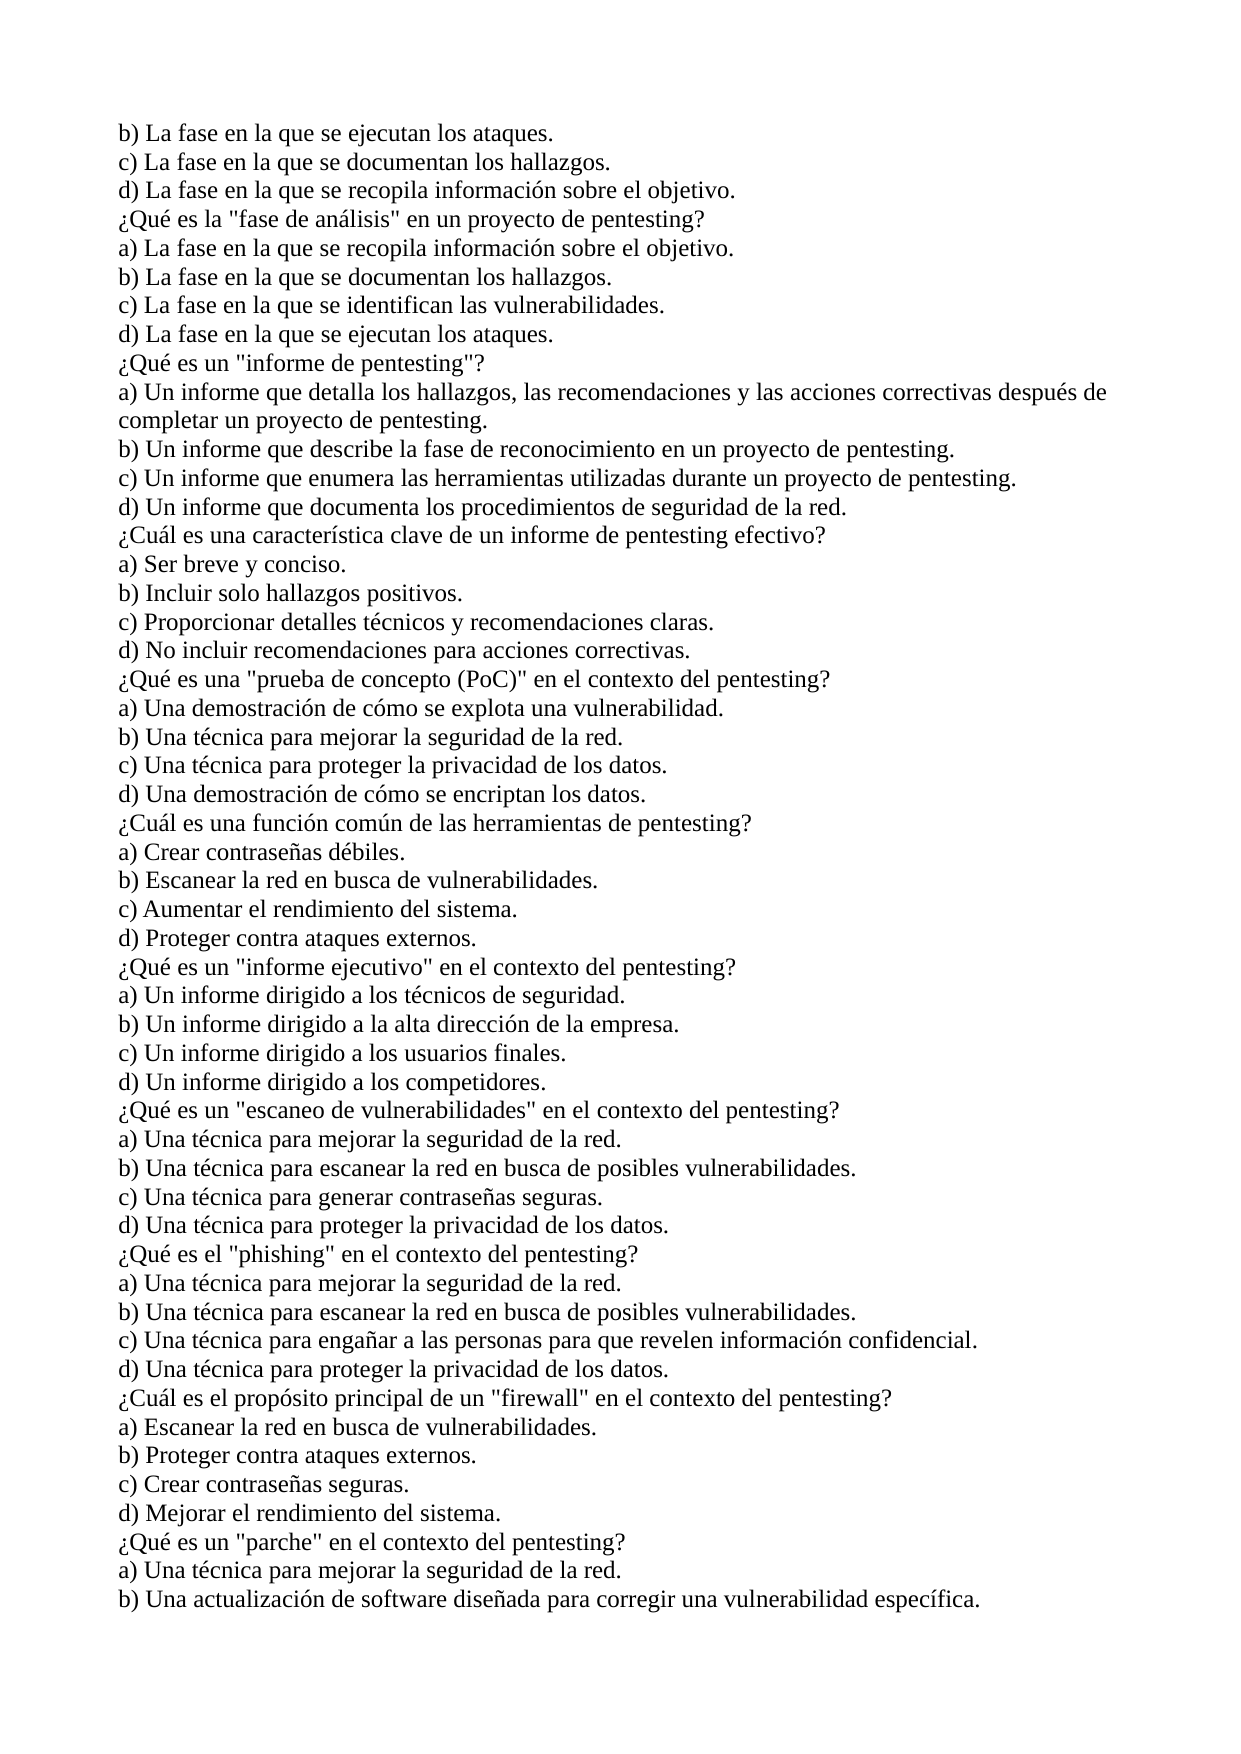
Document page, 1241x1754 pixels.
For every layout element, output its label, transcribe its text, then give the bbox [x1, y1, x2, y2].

text d) La fase en la que se recopila información sobre el objetivo. [118, 176, 1122, 204]
text a) Escanear la red en busca de vulnerabilidades. [118, 1412, 1122, 1441]
text ¿Qué es el "phishing" en el contexto del pentesting? [118, 1239, 1122, 1268]
text ¿Qué es la "fase de análisis" en un proyecto de pentesting? [118, 204, 1122, 233]
text ¿Qué es un "escaneo de vulnerabilidades" en el contexto del pentesting? [118, 1096, 1122, 1124]
text d) La fase en la que se ejecutan los ataques. [118, 319, 1122, 348]
text b) La fase en la que se ejecutan los ataques. [118, 118, 1122, 147]
text a) Un informe dirigido a los técnicos de seguridad. [118, 981, 1122, 1009]
text b) Incluir solo hallazgos positivos. [118, 578, 1122, 607]
text a) Una demostración de cómo se explota una vulnerabilidad. [118, 693, 1122, 722]
text ¿Cuál es una función común de las herramientas de pentesting? [118, 808, 1122, 837]
text b) Escanear la red en busca de vulnerabilidades. [118, 866, 1122, 894]
text b) Un informe dirigido a la alta dirección de la empresa. [118, 1009, 1122, 1038]
text c) Una técnica para generar contraseñas seguras. [118, 1182, 1122, 1211]
text ¿Qué es un "informe ejecutivo" en el contexto del pentesting? [118, 952, 1122, 981]
text d) Proteger contra ataques externos. [118, 923, 1122, 952]
text c) Un informe dirigido a los usuarios finales. [118, 1038, 1122, 1067]
text c) La fase en la que se identifican las vulnerabilidades. [118, 291, 1122, 319]
text a) Ser breve y conciso. [118, 549, 1122, 578]
text d) Un informe dirigido a los competidores. [118, 1067, 1122, 1096]
text ¿Qué es un "informe de pentesting"? [118, 348, 1122, 377]
text d) Mejorar el rendimiento del sistema. [118, 1498, 1122, 1527]
text b) Proteger contra ataques externos. [118, 1441, 1122, 1469]
text d) Una demostración de cómo se encriptan los datos. [118, 779, 1122, 808]
text c) Aumentar el rendimiento del sistema. [118, 894, 1122, 923]
text c) La fase en la que se documentan los hallazgos. [118, 147, 1122, 176]
text c) Una técnica para proteger la privacidad de los datos. [118, 751, 1122, 779]
text c) Un informe que enumera las herramientas utilizadas durante un proyecto de pentesting. [118, 463, 1122, 492]
text d) Una técnica para proteger la privacidad de los datos. [118, 1211, 1122, 1239]
text a) La fase en la que se recopila información sobre el objetivo. [118, 233, 1122, 262]
text ¿Qué es un "parche" en el contexto del pentesting? [118, 1527, 1122, 1556]
text b) Una técnica para mejorar la seguridad de la red. [118, 722, 1122, 751]
text b) La fase en la que se documentan los hallazgos. [118, 262, 1122, 291]
text ¿Cuál es una característica clave de un informe de pentesting efectivo? [118, 521, 1122, 549]
text b) Un informe que describe la fase de reconocimiento en un proyecto de pentesting. [118, 434, 1122, 463]
text b) Una actualización de software diseñada para corregir una vulnerabilidad específica. [118, 1584, 1122, 1613]
text c) Proporcionar detalles técnicos y recomendaciones claras. [118, 607, 1122, 636]
text d) No incluir recomendaciones para acciones correctivas. [118, 636, 1122, 664]
text a) Una técnica para mejorar la seguridad de la red. [118, 1556, 1122, 1584]
text b) Una técnica para escanear la red en busca de posibles vulnerabilidades. [118, 1297, 1122, 1326]
text d) Un informe que documenta los procedimientos de seguridad de la red. [118, 492, 1122, 521]
text c) Crear contraseñas seguras. [118, 1469, 1122, 1498]
text c) Una técnica para engañar a las personas para que revelen información confidencial. [118, 1326, 1122, 1354]
text a) Una técnica para mejorar la seguridad de la red. [118, 1124, 1122, 1153]
text a) Crear contraseñas débiles. [118, 837, 1122, 866]
text ¿Cuál es el propósito principal de un "firewall" en el contexto del pentesting? [118, 1383, 1122, 1412]
text ¿Qué es una "prueba de concepto (PoC)" en el contexto del pentesting? [118, 664, 1122, 693]
text b) Una técnica para escanear la red en busca de posibles vulnerabilidades. [118, 1153, 1122, 1182]
text a) Un informe que detalla los hallazgos, las recomendaciones y las acciones correctivas después de completar un proyecto de pentesting. [118, 377, 1122, 434]
text d) Una técnica para proteger la privacidad de los datos. [118, 1354, 1122, 1383]
text a) Una técnica para mejorar la seguridad de la red. [118, 1268, 1122, 1297]
